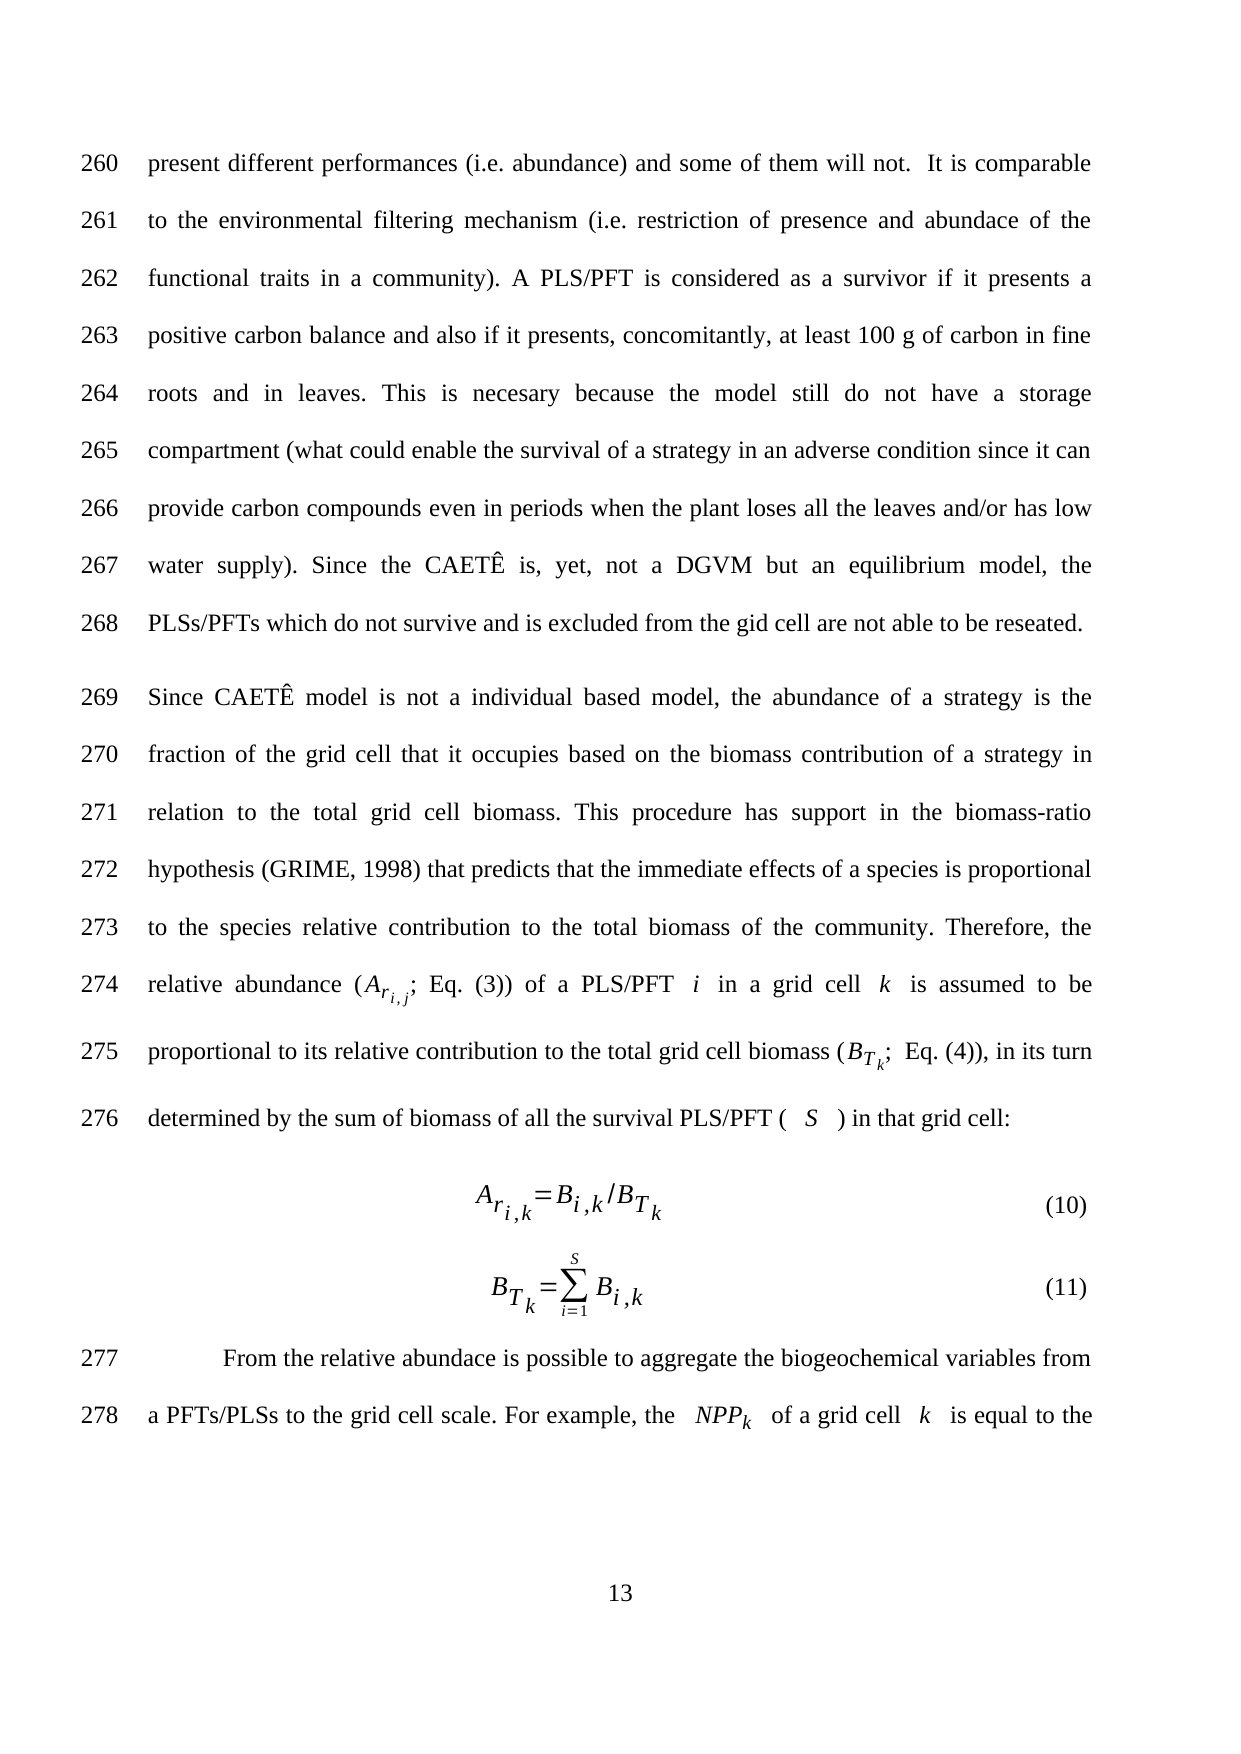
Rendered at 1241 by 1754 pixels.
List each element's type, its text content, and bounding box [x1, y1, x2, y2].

text Since CAETÊ model is not a individual based model, the abundance of a strategy is the fraction of the grid cell that it occupies based on the biomass contribution of a strategy in relation to the total grid cell biomass. This procedure has support in the biomass-ratio hypothesis (GRIME, 1998) that predicts that the immediate effects of a species is proportional to the species relative contribution to the total biomass of the community. Therefore, the relative abundance (; Eq. (3)) of a PLS/PFTin a grid cellis assumed to be proportional to its relative contribution to the total grid cell biomass (; Eq. (4)), in its turn determined by the sum of biomass of all the survival PLS/PFT () in that grid cell: [148, 682, 1093, 1132]
table_header (10) [988, 1178, 1093, 1248]
table_header [148, 1178, 987, 1248]
table_header [148, 1248, 987, 1343]
text present different performances (i.e. abundance) and some of them will not. It is comparable to the environmental filtering mechanism (i.e. restriction of presence and abundace of the functional traits in a community). A PLS/PFT is considered as a survivor if it presents a positive carbon balance and also if it presents, concomitantly, at least 100 g of carbon in fine roots and in leaves. This is necesary because the model still do not have a storage compartment (what could enable the survival of a strategy in an adverse condition since it can provide carbon compounds even in periods when the plant loses all the leaves and/or has low water supply). Since the CAETÊ is, yet, not a DGVM but an equilibrium model, the PLSs/PFTs which do not survive and is excluded from the gid cell are not able to be reseated. [148, 148, 1093, 636]
text From the relative abundace is possible to aggregate the biogeochemical variables from a PFTs/PLSs to the grid cell scale. For example, theof a grid cellis equal to the sum of the (Eq. XXX) of all PFT/PLSthat survived () in that grid cell weighted by their respective relative abundance (; Eq. (3)): [148, 1343, 1093, 1434]
table_header (11) [988, 1248, 1093, 1343]
